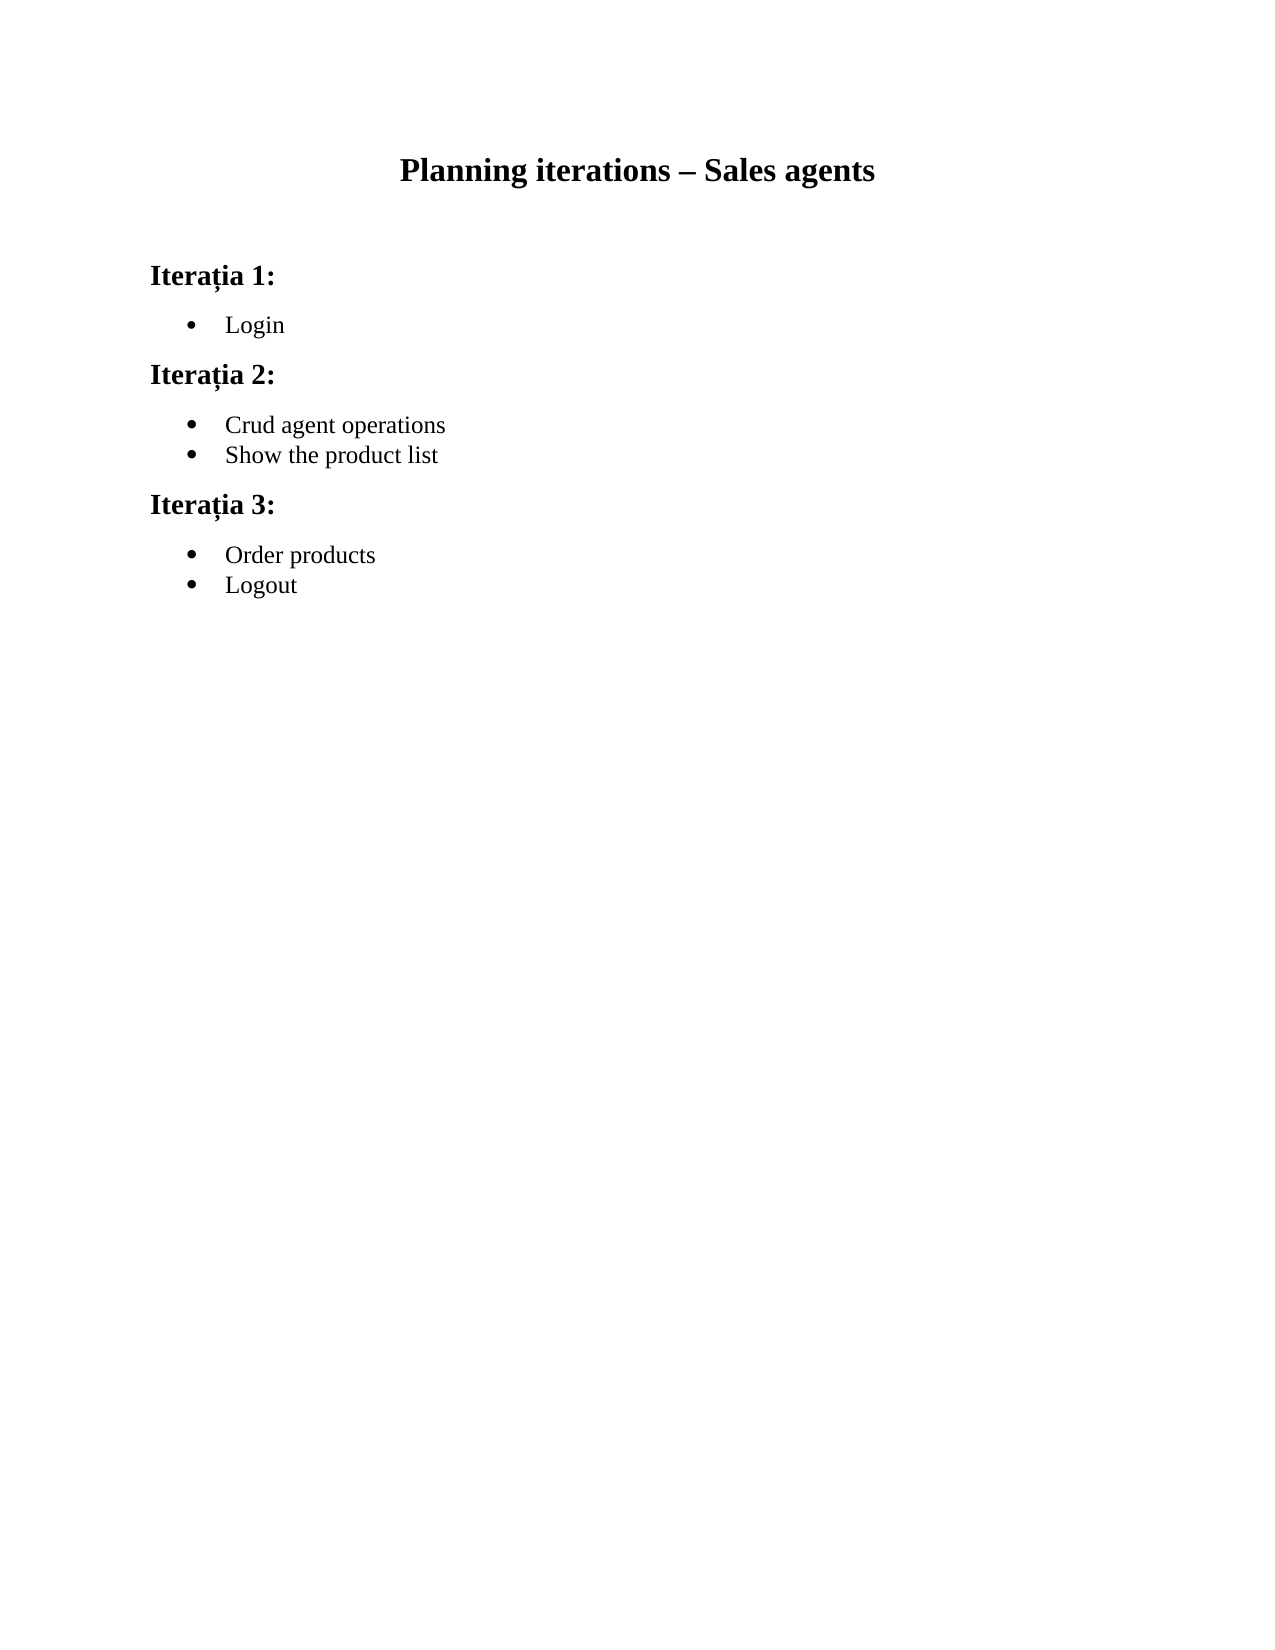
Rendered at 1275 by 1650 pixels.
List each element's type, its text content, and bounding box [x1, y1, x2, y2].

list Crud agent operations [187, 410, 1125, 438]
text Iterația 1: [150, 258, 1125, 291]
list Order products [187, 540, 1125, 568]
list Show the product list [187, 440, 1125, 469]
list Logout [187, 570, 1125, 599]
text Planning iterations – Sales agents [150, 150, 1125, 188]
text Iterația 2: [150, 357, 1125, 391]
text Iterația 3: [150, 487, 1125, 521]
list Login [187, 310, 1125, 339]
